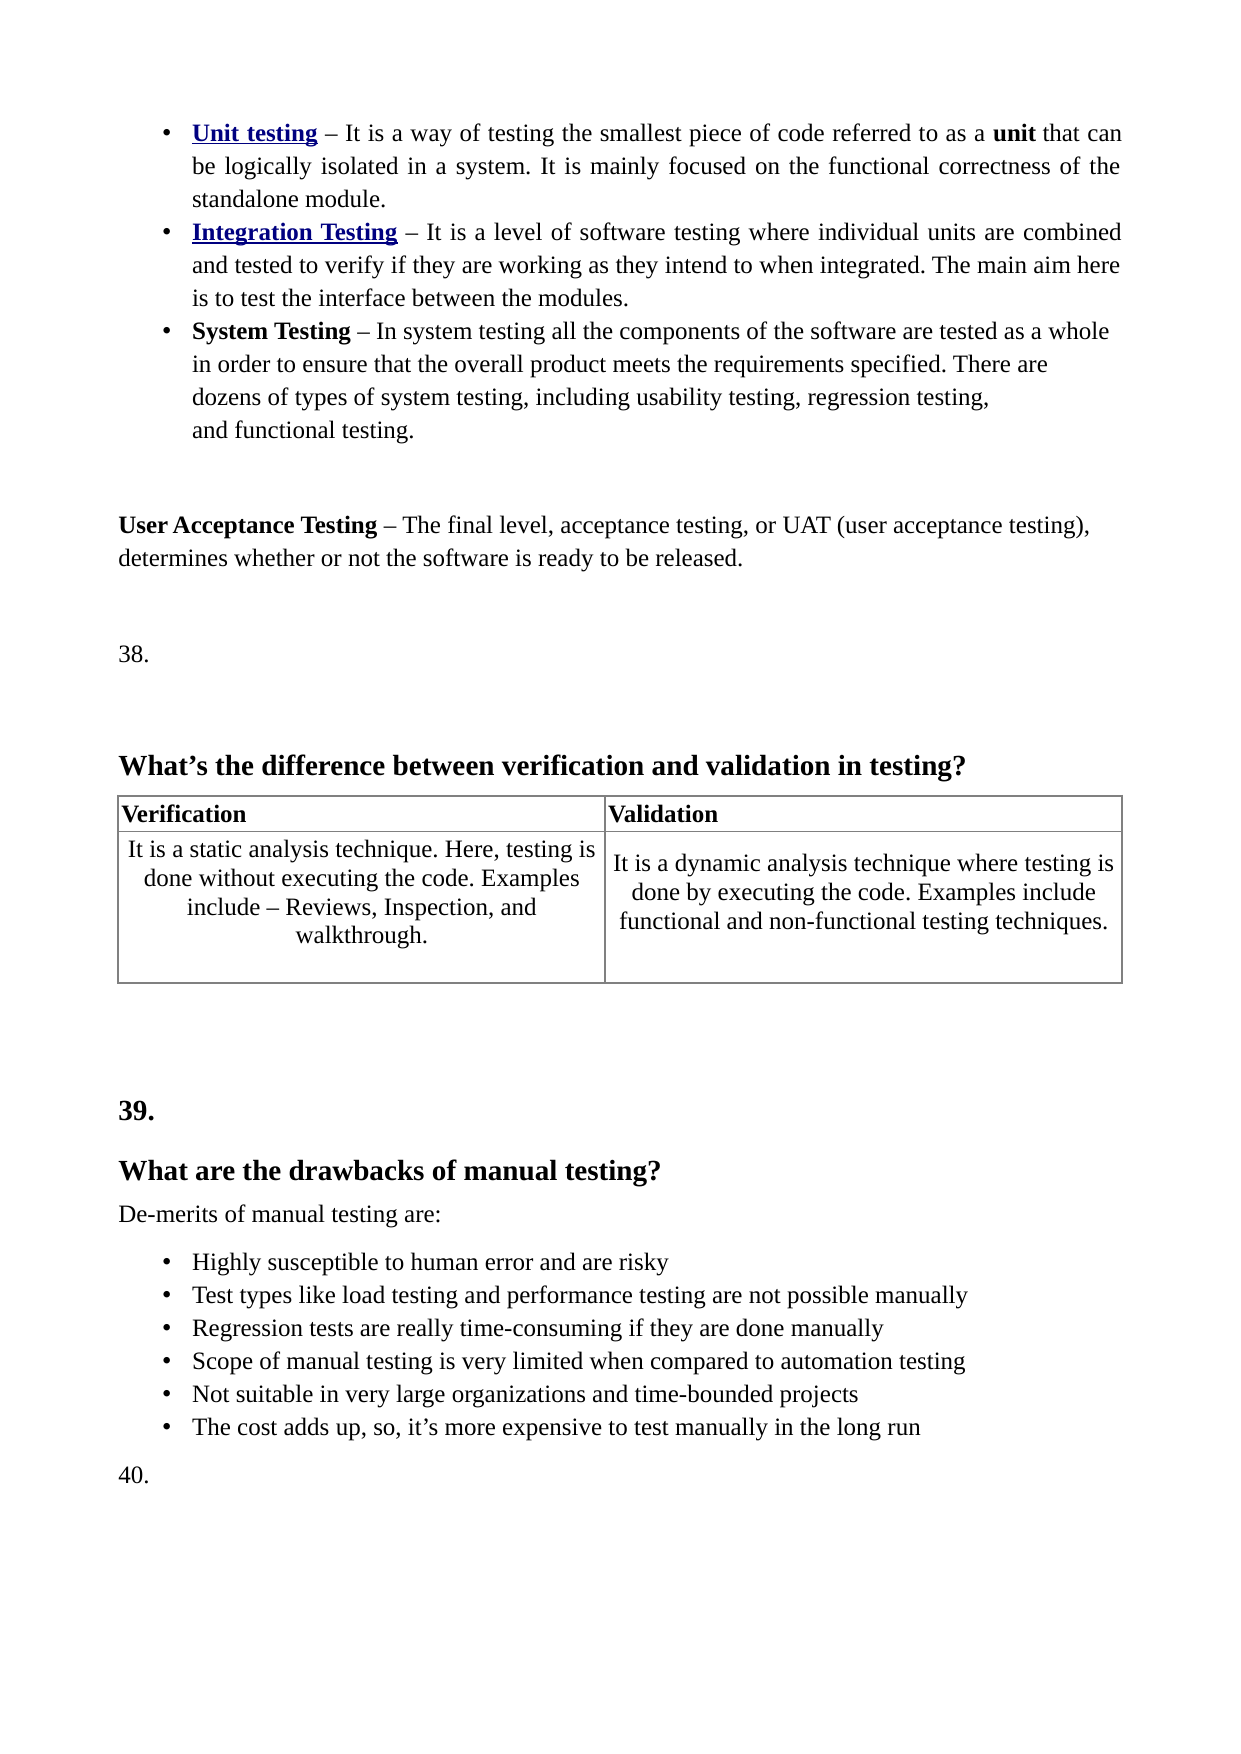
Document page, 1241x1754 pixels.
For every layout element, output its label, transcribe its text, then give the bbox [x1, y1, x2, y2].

text User Acceptance Testing – The final level, acceptance testing, or UAT (user acceptance testing), determines whether or not the software is ready to be released. [118, 511, 1122, 572]
list System Testing – In system testing all the components of the software are tested as a whole in order to ensure that the overall product meets the requirements specified. There are dozens of types of system testing, including usability testing, regression testing, and functional testing. [162, 316, 1122, 444]
subtitle What are the drawbacks of manual testing? [118, 1153, 1122, 1187]
list Regression tests are really time-consuming if they are done manually [162, 1313, 1122, 1342]
table_header Validation [606, 797, 1121, 831]
text 40. [118, 1460, 1122, 1488]
list Test types like load testing and performance testing are not possible manually [162, 1280, 1122, 1309]
list Unit testing – It is a way of testing the smallest piece of code referred to as a unit that can be logically isolated in a system. It is mainly focused on the functional correctness of the standalone module. [162, 118, 1122, 213]
list The cost adds up, so, it’s more expensive to test manually in the long run [162, 1412, 1122, 1441]
table_cell It is a dynamic analysis technique where testing is done by executing the code. Examples include functional and non-functional testing techniques. [606, 832, 1121, 981]
table_cell It is a static analysis technique. Here, testing is done without executing the code. Examples include – Reviews, Inspection, and walkthrough. [119, 832, 604, 981]
table_header Verification [119, 797, 604, 831]
list Not suitable in very large organizations and time-bounded projects [162, 1379, 1122, 1408]
list Highly susceptible to human error and are risky [162, 1247, 1122, 1276]
list Scope of manual testing is very limited when compared to automation testing [162, 1346, 1122, 1375]
subtitle What’s the difference between verification and validation in testing? [118, 748, 1122, 782]
text 38. [118, 639, 1122, 667]
subtitle 39. [118, 1093, 1122, 1126]
text De-merits of manual testing are: [118, 1199, 1122, 1228]
list Integration Testing – It is a level of software testing where individual units are combined and tested to verify if they are working as they intend to when integrated. The main aim here is to test the interface between the modules. [162, 217, 1122, 312]
